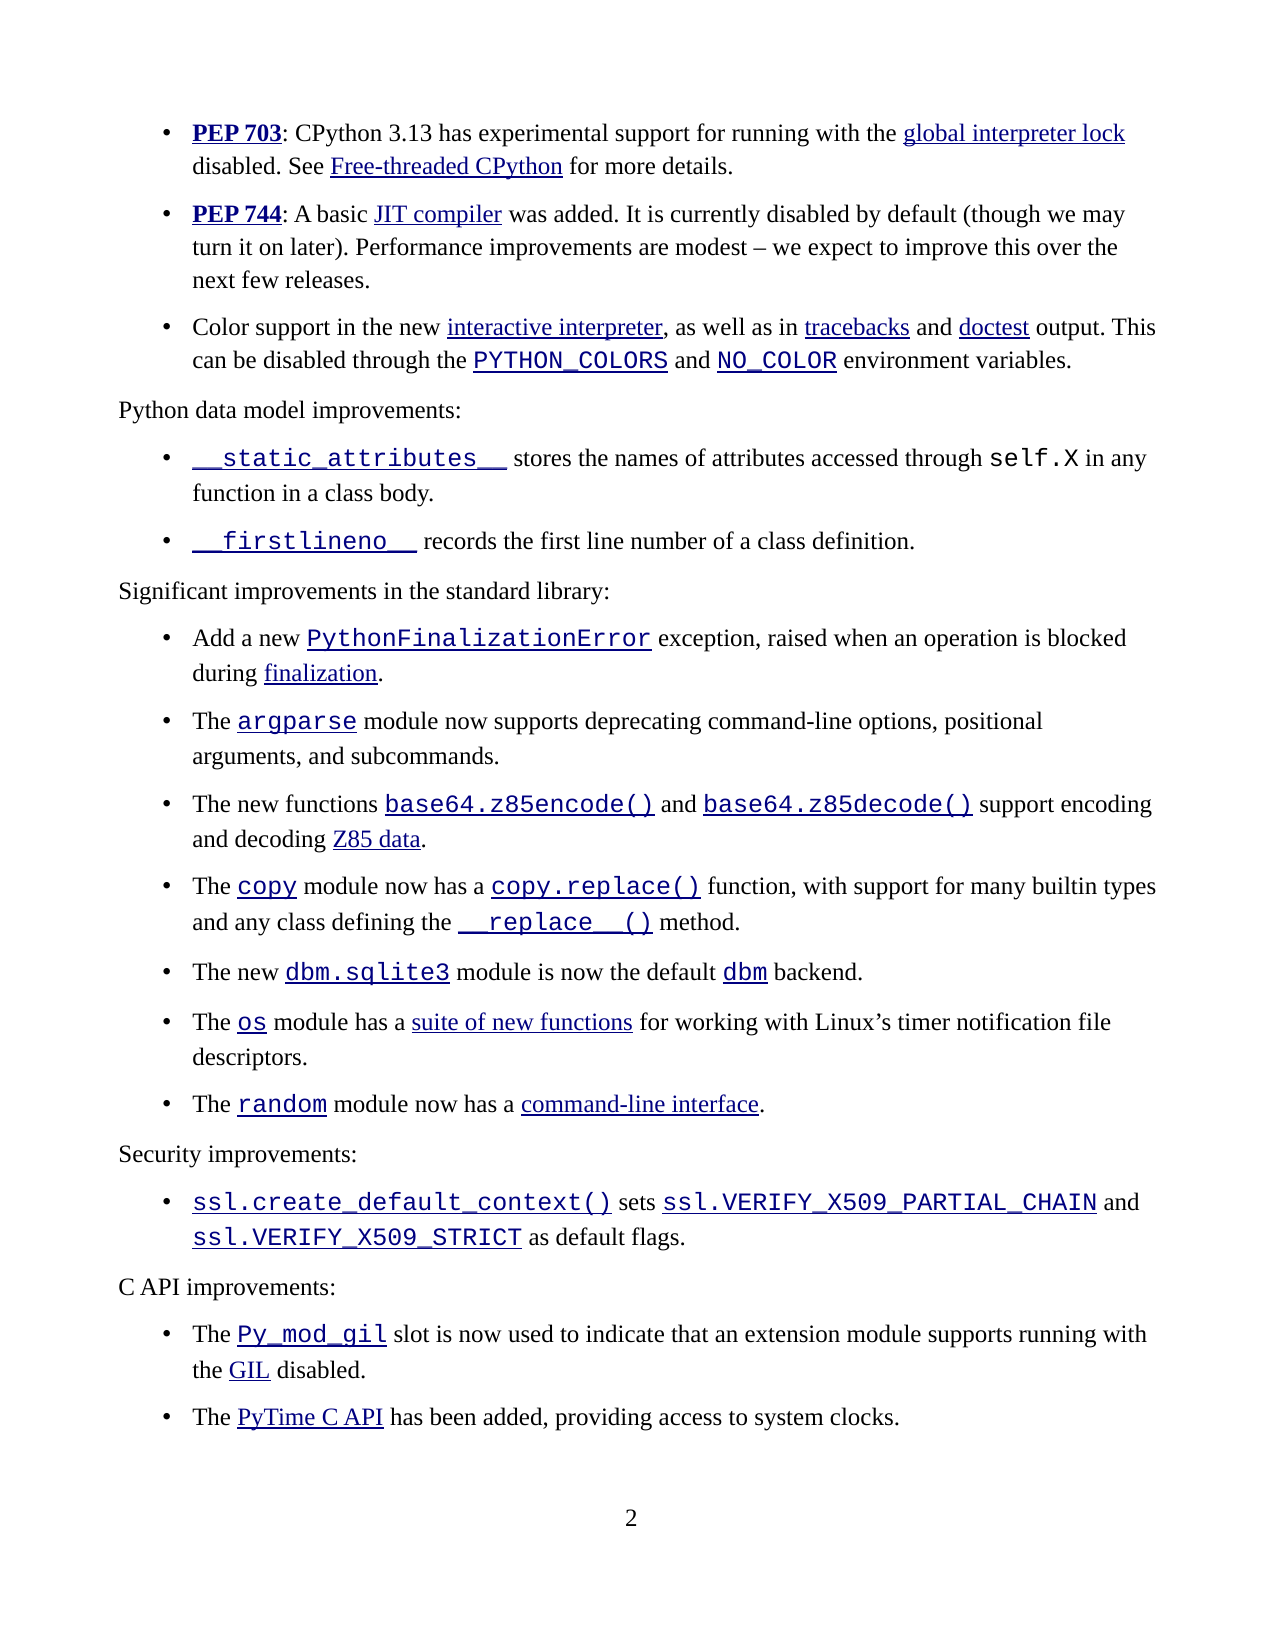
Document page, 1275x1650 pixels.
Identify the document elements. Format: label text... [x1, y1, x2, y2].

list The argparse module now supports deprecating command-line options, positional arguments, and subcommands. [162, 706, 1157, 770]
list Color support in the new interactive interpreter, as well as in tracebacks and doctest output. This can be disabled through the PYTHON_COLORS and NO_COLOR environment variables. [162, 312, 1157, 376]
list __firstlineno__ records the first line number of a class definition. [162, 526, 1157, 557]
text Security improvements: [118, 1139, 1157, 1168]
list Add a new PythonFinalizationError exception, raised when an operation is blocked during finalization. [162, 623, 1157, 687]
list The new functions base64.z85encode() and base64.z85decode() support encoding and decoding Z85 data. [162, 789, 1157, 853]
list The Py_mod_gil slot is now used to indicate that an extension module supports running with the GIL disabled. [162, 1319, 1157, 1383]
list The new dbm.sqlite3 module is now the default dbm backend. [162, 957, 1157, 987]
list The PyTime C API has been added, providing access to system clocks. [162, 1402, 1157, 1431]
list The copy module now has a copy.replace() function, with support for many builtin types and any class defining the __replace__() method. [162, 871, 1157, 937]
list The random module now has a command-line interface. [162, 1089, 1157, 1120]
list PEP 703: CPython 3.13 has experimental support for running with the global interpreter lock disabled. See Free-threaded CPython for more details. [162, 118, 1157, 180]
text C API improvements: [118, 1272, 1157, 1301]
list PEP 744: A basic JIT compiler was added. It is currently disabled by default (though we may turn it on later). Performance improvements are modest – we expect to improve this over the next few releases. [162, 199, 1157, 293]
text Significant improvements in the standard library: [118, 576, 1157, 604]
list __static_attributes__ stores the names of attributes accessed through self.X in any function in a class body. [162, 443, 1157, 507]
text Python data model improvements: [118, 395, 1157, 424]
list ssl.create_default_context() sets ssl.VERIFY_X509_PARTIAL_CHAIN and ssl.VERIFY_X509_STRICT as default flags. [162, 1187, 1157, 1253]
list The os module has a suite of new functions for working with Linux’s timer notification file descriptors. [162, 1007, 1157, 1070]
